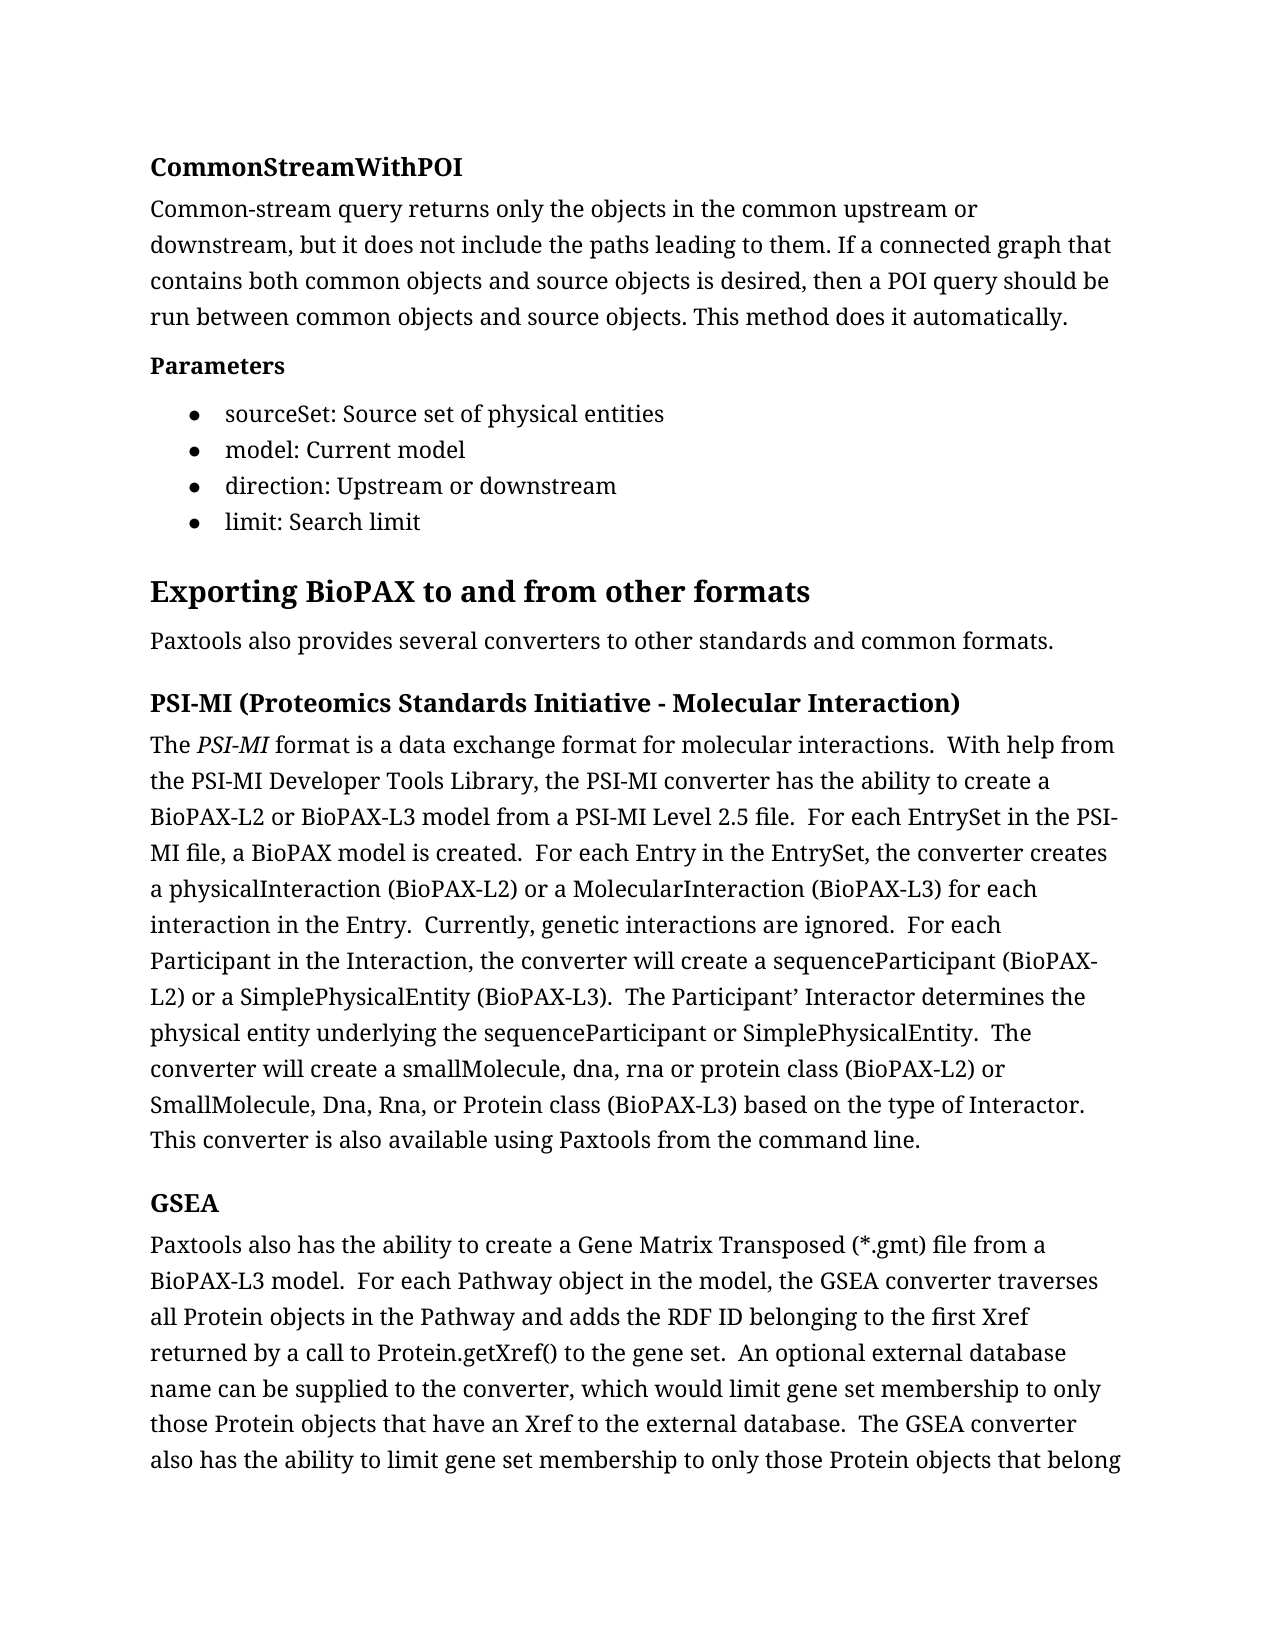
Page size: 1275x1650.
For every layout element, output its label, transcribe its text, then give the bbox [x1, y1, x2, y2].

list model: Current model [187, 434, 1125, 465]
text Paxtools also has the ability to create a Gene Matrix Transposed (*.gmt) file from a BioPAX-L3 model. For each Pathway object in the model, the GSEA converter traverses all Protein objects in the Pathway and adds the RDF ID belonging to the first Xref returned by a call to Protein.getXref() to the gene set. An optional external database name can be supplied to the converter, which would limit gene set membership to only those Protein objects that have an Xref to the external database. The GSEA converter also has the ability to limit gene set membership to only those Protein objects that belong [150, 1229, 1125, 1476]
subtitle Exporting BioPAX to and from other formats [150, 571, 1125, 611]
subtitle CommonStreamWithPOI [150, 150, 1125, 184]
text Parameters [150, 349, 1125, 381]
list direction: Upstream or downstream [187, 470, 1125, 501]
text Paxtools also provides several converters to other standards and common formats. [150, 625, 1125, 656]
list limit: Search limit [187, 506, 1125, 537]
text Common-stream query returns only the objects in the common upstream or downstream, but it does not include the paths leading to them. If a connected graph that contains both common objects and source objects is desired, then a POI query should be run between common objects and source objects. This method does it automatically. [150, 193, 1125, 332]
subtitle PSI-MI (Proteomics Standards Initiative - Molecular Interaction) [150, 686, 1125, 720]
text The PSI-MI format is a data exchange format for molecular interactions. With help from the PSI-MI Developer Tools Library, the PSI-MI converter has the ability to create a BioPAX-L2 or BioPAX-L3 model from a PSI-MI Level 2.5 file. For each EntrySet in the PSI-MI file, a BioPAX model is created. For each Entry in the EntrySet, the converter creates a physicalInteraction (BioPAX-L2) or a MolecularInteraction (BioPAX-L3) for each interaction in the Entry. Currently, genetic interactions are ignored. For each Participant in the Interaction, the converter will create a sequenceParticipant (BioPAX-L2) or a SimplePhysicalEntity (BioPAX-L3). The Participant’ Interactor determines the physical entity underlying the sequenceParticipant or SimplePhysicalEntity. The converter will create a smallMolecule, dna, rna or protein class (BioPAX-L2) or SmallMolecule, Dna, Rna, or Protein class (BioPAX-L3) based on the type of Interactor. This converter is also available using Paxtools from the command line. [150, 729, 1125, 1156]
subtitle GSEA [150, 1185, 1125, 1219]
list sourceSet: Source set of physical entities [187, 398, 1125, 429]
